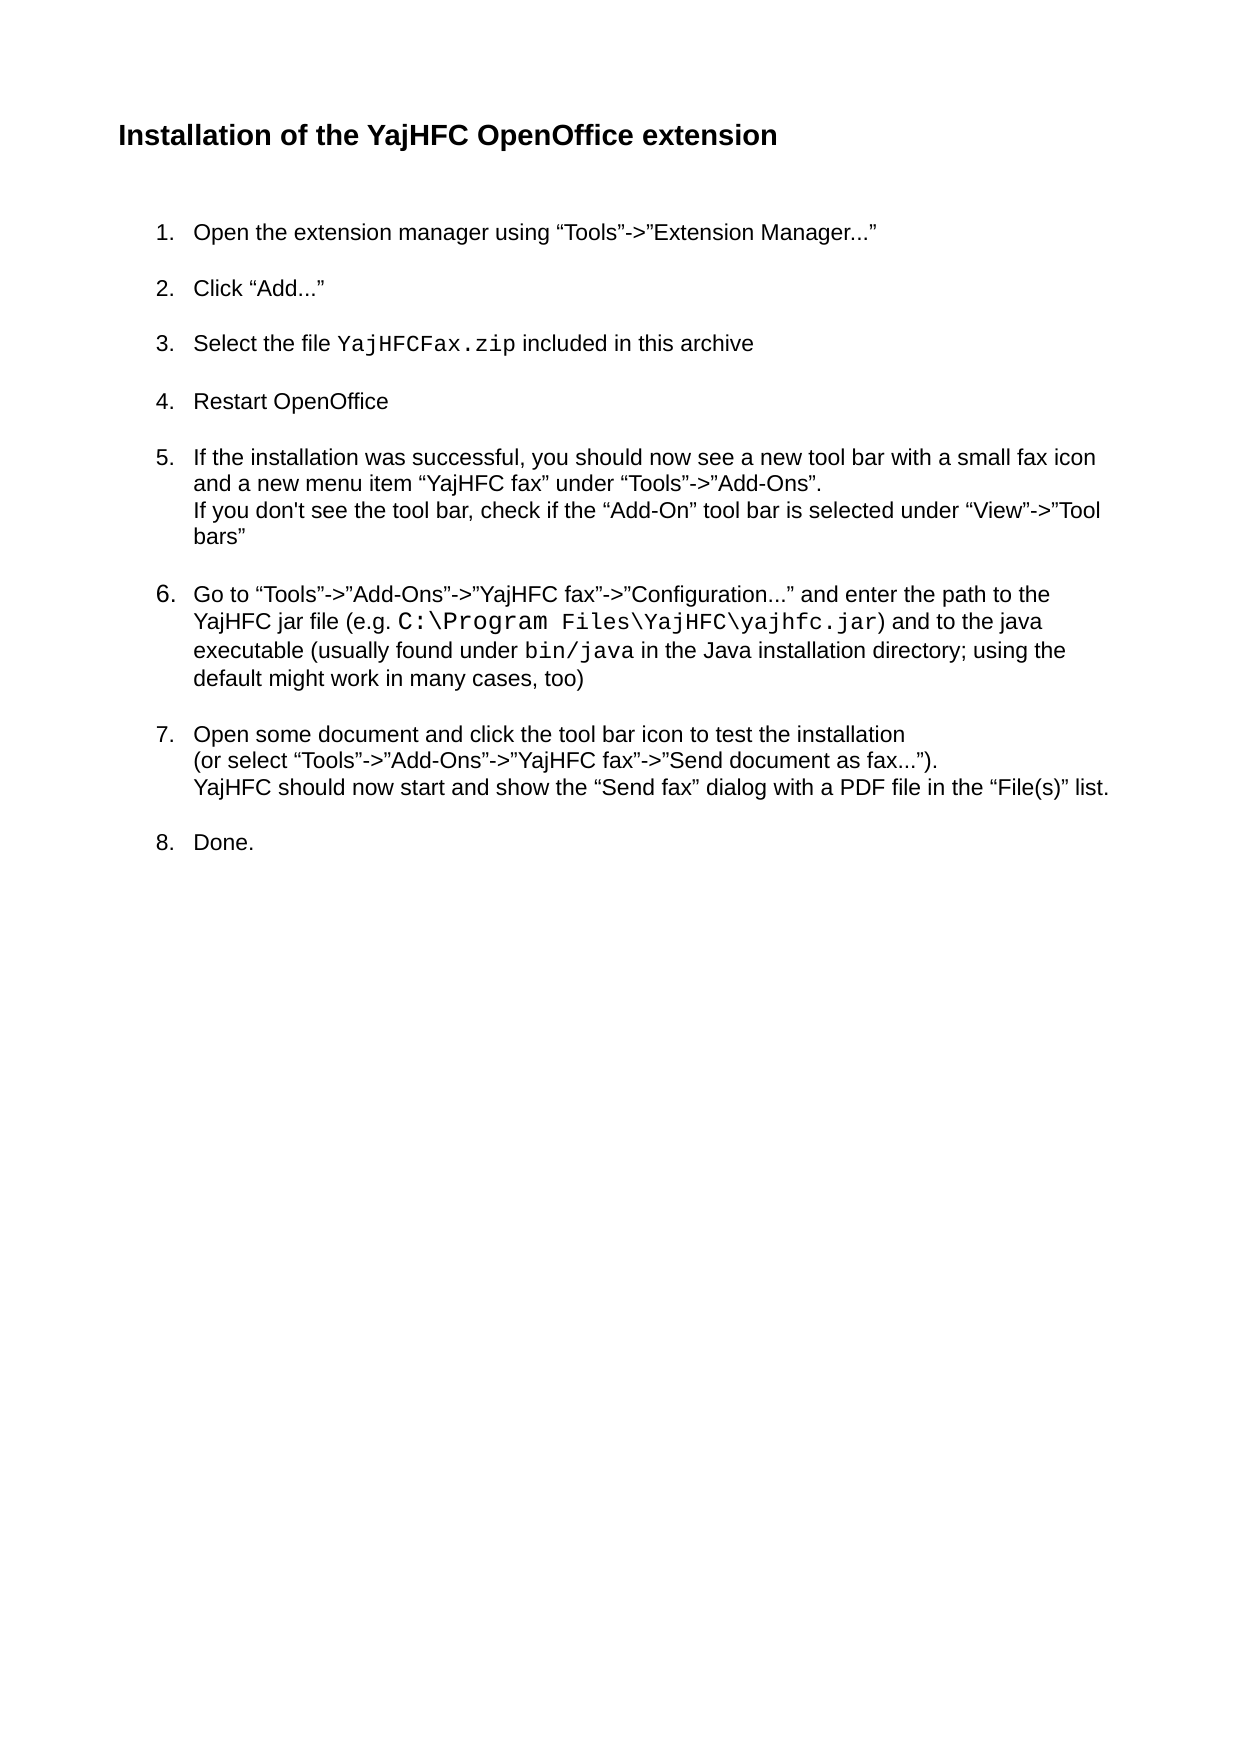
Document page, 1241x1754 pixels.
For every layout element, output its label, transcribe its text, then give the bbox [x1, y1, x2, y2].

list Select the file YajHFCFax.zip included in this archive [156, 330, 1122, 359]
list If the installation was successful, you should now see a new tool bar with a small fax icon and a new menu item “YajHFC fax” under “Tools”->”Add-Ons”. If you don't see the tool bar, check if the “Add-On” tool bar is selected under “View”->”Tool bars” [156, 444, 1122, 549]
list Click “Add...” [156, 274, 1122, 301]
list Open some document and click the tool bar icon to test the installation (or select “Tools”->”Add-Ons”->”YajHFC fax”->”Send document as fax...”). YajHFC should now start and show the “Send fax” dialog with a PDF file in the “File(s)” list. [156, 721, 1122, 800]
list Open the extension manager using “Tools”->”Extension Manager...” [156, 219, 1122, 245]
list Go to “Tools”->”Add-Ons”->”YajHFC fax”->”Configuration...” and enter the path to the YajHFC jar file (e.g. C:\Program Files\YajHFC\yajhfc.jar) and to the java executable (usually found under bin/java in the Java installation directory; using the default might work in many cases, too) [156, 579, 1122, 691]
list Restart OpenOffice [156, 388, 1122, 414]
list Done. [156, 829, 1122, 856]
text Installation of the YajHFC OpenOffice extension [118, 118, 1122, 152]
